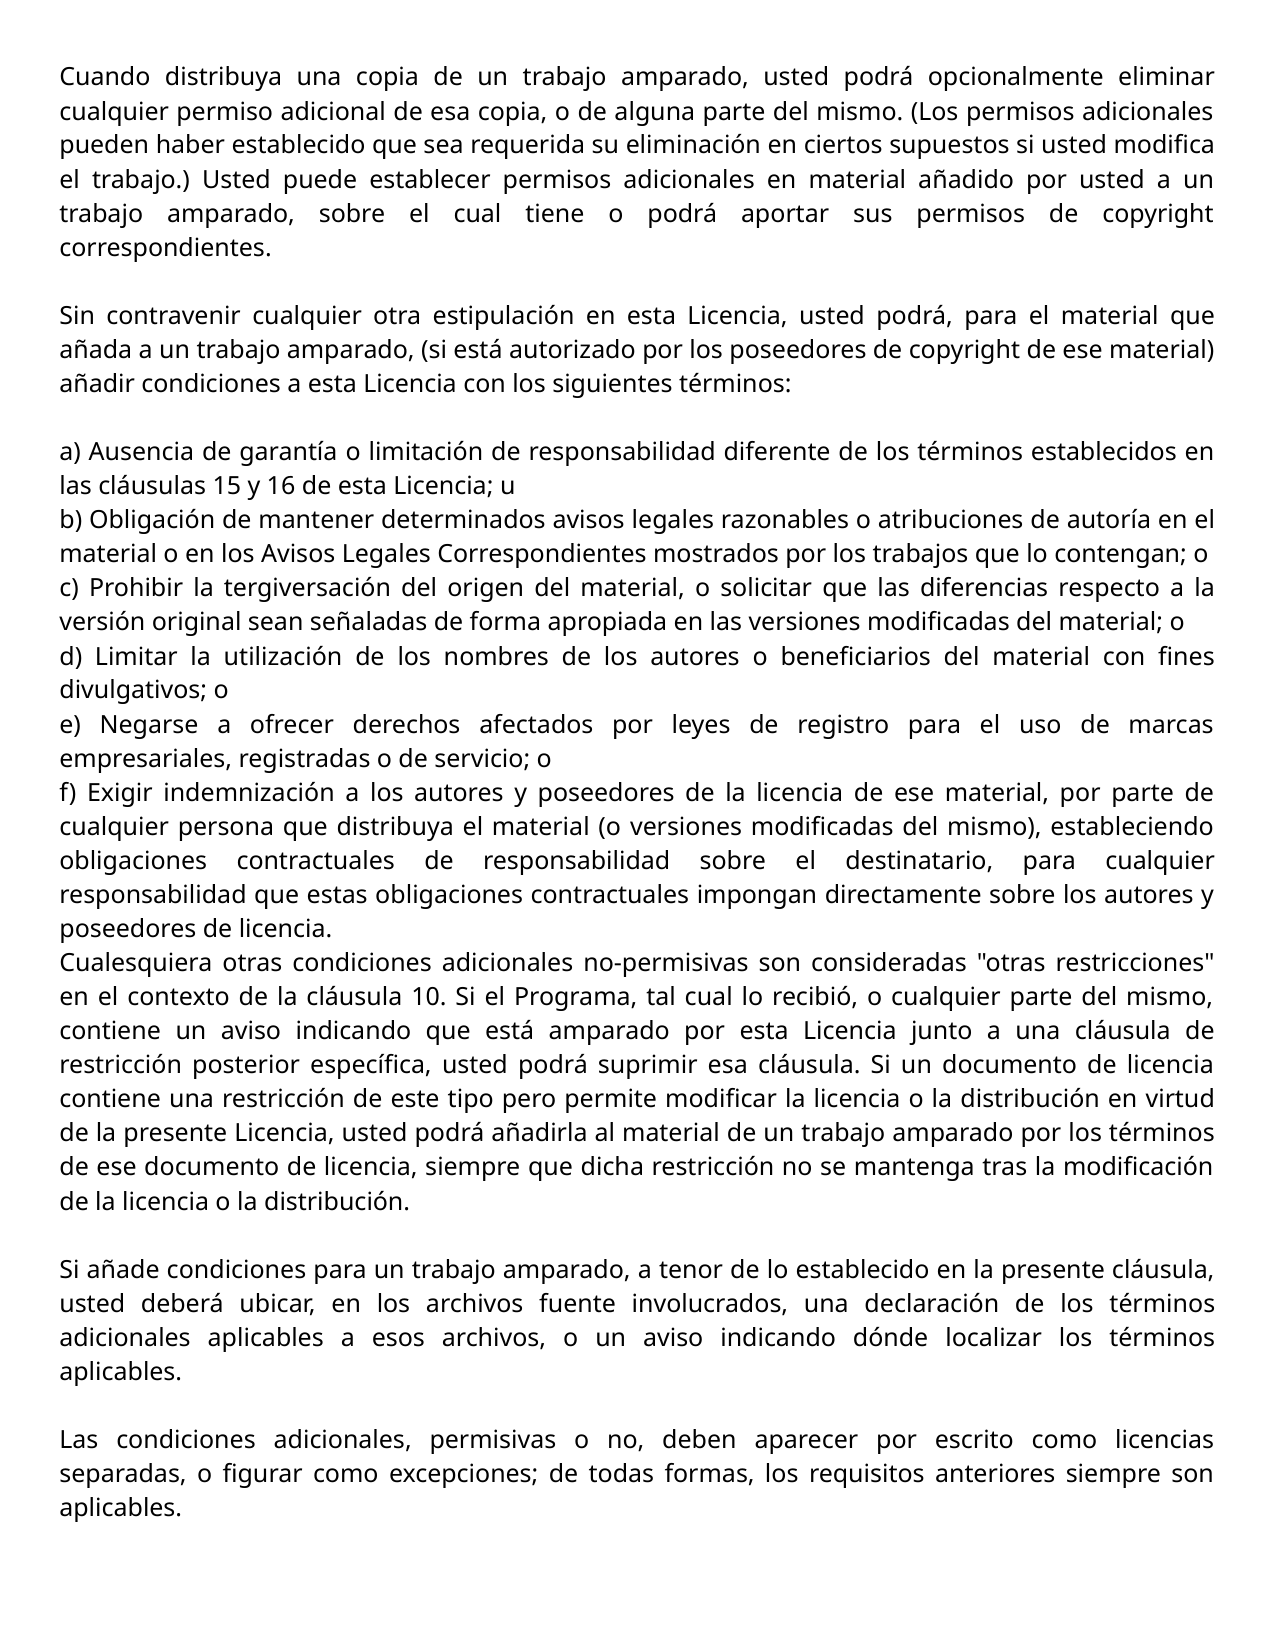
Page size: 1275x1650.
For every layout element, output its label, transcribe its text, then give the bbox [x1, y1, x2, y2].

text e) Negarse a ofrecer derechos afectados por leyes de registro para el uso de marcas empresariales, registradas o de servicio; o [59, 706, 1216, 774]
text Cuando distribuya una copia de un trabajo amparado, usted podrá opcionalmente eliminar cualquier permiso adicional de esa copia, o de alguna parte del mismo. (Los permisos adicionales pueden haber establecido que sea requerida su eliminación en ciertos supuestos si usted modifica el trabajo.) Usted puede establecer permisos adicionales en material añadido por usted a un trabajo amparado, sobre el cual tiene o podrá aportar sus permisos de copyright correspondientes. [59, 59, 1216, 263]
text Cualesquiera otras condiciones adicionales no-permisivas son consideradas "otras restricciones" en el contexto de la cláusula 10. Si el Programa, tal cual lo recibió, o cualquier parte del mismo, contiene un aviso indicando que está amparado por esta Licencia junto a una cláusula de restricción posterior específica, usted podrá suprimir esa cláusula. Si un documento de licencia contiene una restricción de este tipo pero permite modificar la licencia o la distribución en virtud de la presente Licencia, usted podrá añadirla al material de un trabajo amparado por los términos de ese documento de licencia, siempre que dicha restricción no se mantenga tras la modificación de la licencia o la distribución. [59, 945, 1216, 1217]
text d) Limitar la utilización de los nombres de los autores o beneficiarios del material con fines divulgativos; o [59, 638, 1216, 706]
text Si añade condiciones para un trabajo amparado, a tenor de lo establecido en la presente cláusula, usted deberá ubicar, en los archivos fuente involucrados, una declaración de los términos adicionales aplicables a esos archivos, o un aviso indicando dónde localizar los términos aplicables. [59, 1251, 1216, 1387]
text b) Obligación de mantener determinados avisos legales razonables o atribuciones de autoría en el material o en los Avisos Legales Correspondientes mostrados por los trabajos que lo contengan; o [59, 502, 1216, 570]
text c) Prohibir la tergiversación del origen del material, o solicitar que las diferencias respecto a la versión original sean señaladas de forma apropiada en las versiones modificadas del material; o [59, 570, 1216, 638]
text Sin contravenir cualquier otra estipulación en esta Licencia, usted podrá, para el material que añada a un trabajo amparado, (si está autorizado por los poseedores de copyright de ese material) añadir condiciones a esta Licencia con los siguientes términos: [59, 297, 1216, 400]
text Las condiciones adicionales, permisivas o no, deben aparecer por escrito como licencias separadas, o figurar como excepciones; de todas formas, los requisitos anteriores siempre son aplicables. [59, 1422, 1216, 1524]
text a) Ausencia de garantía o limitación de responsabilidad diferente de los términos establecidos en las cláusulas 15 y 16 de esta Licencia; u [59, 434, 1216, 502]
text f) Exigir indemnización a los autores y poseedores de la licencia de ese material, por parte de cualquier persona que distribuya el material (o versiones modificadas del mismo), estableciendo obligaciones contractuales de responsabilidad sobre el destinatario, para cualquier responsabilidad que estas obligaciones contractuales impongan directamente sobre los autores y poseedores de licencia. [59, 774, 1216, 945]
